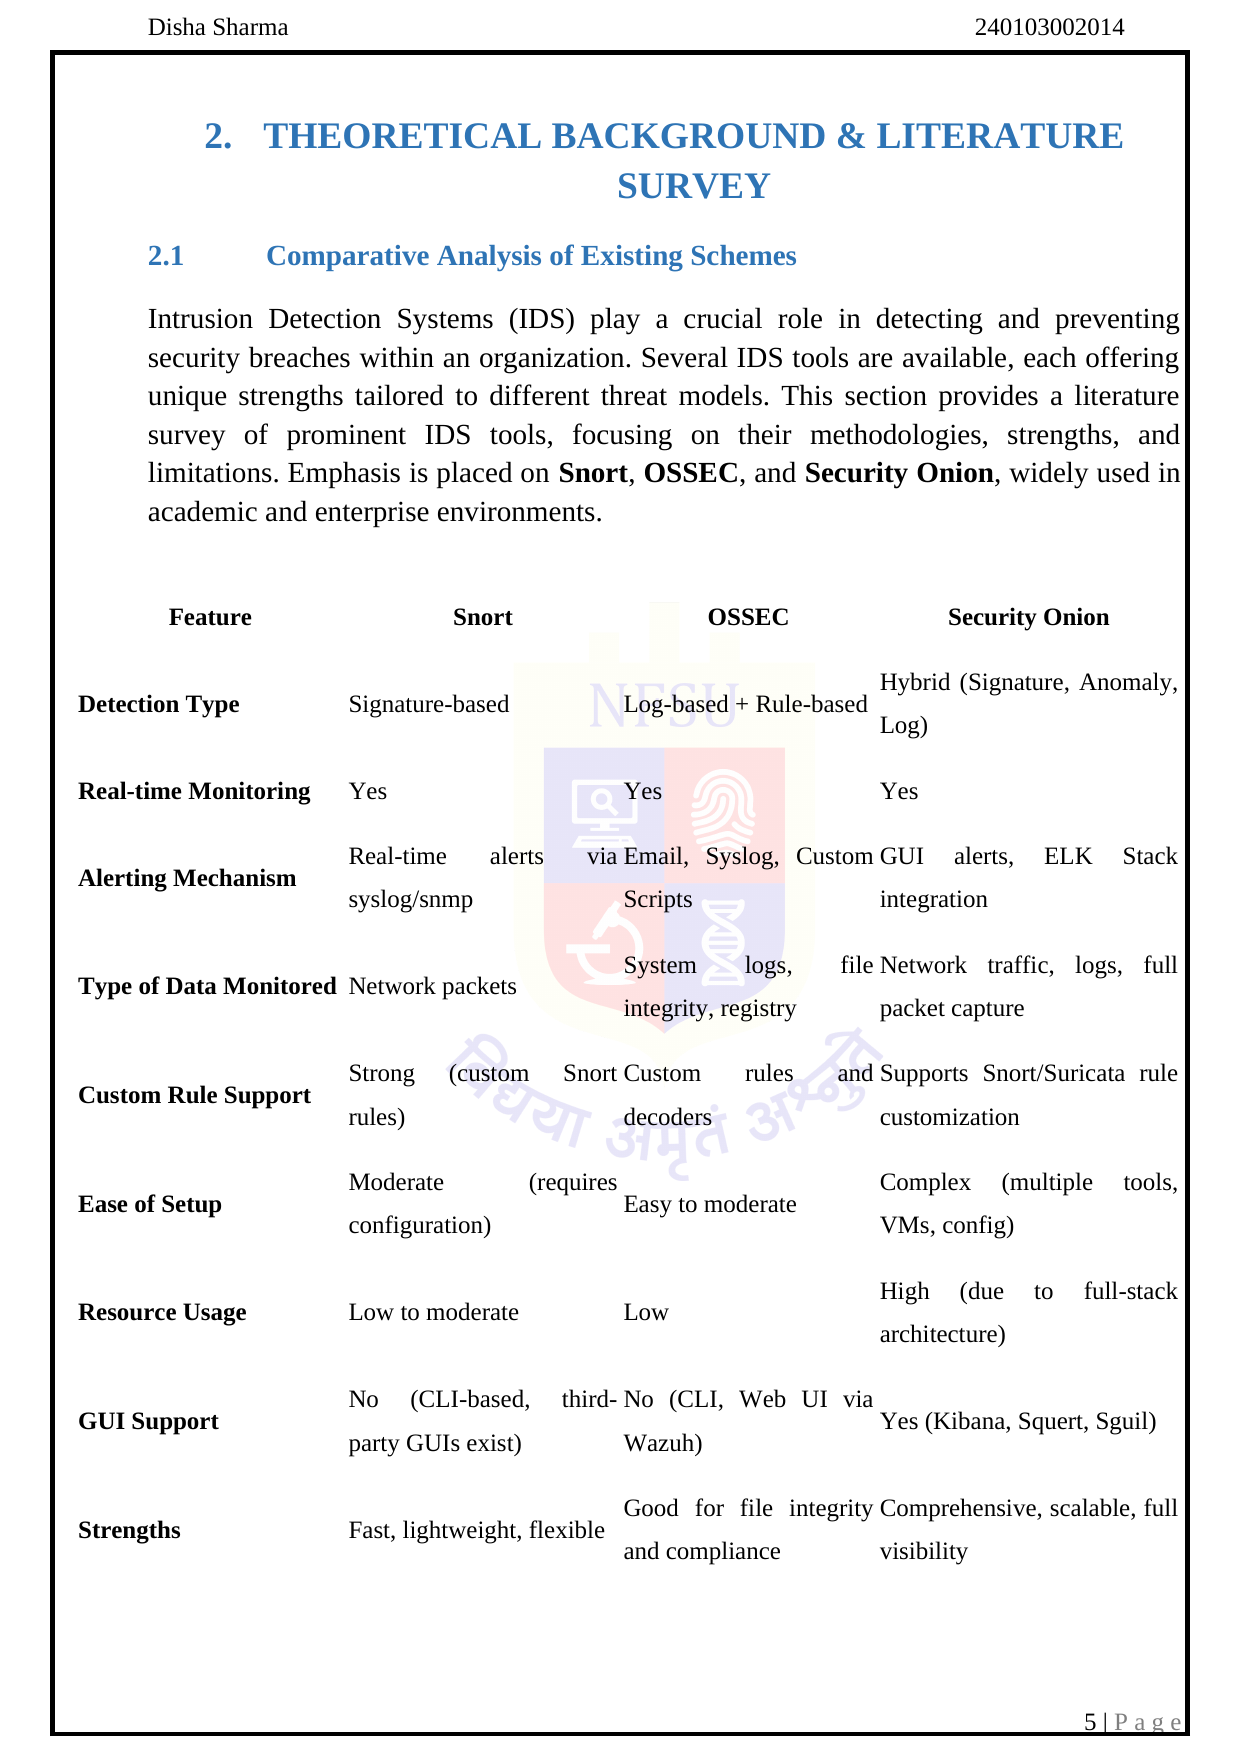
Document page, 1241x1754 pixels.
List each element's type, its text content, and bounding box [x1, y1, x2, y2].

table_cell Low to moderate [345, 1273, 620, 1382]
title THEORETICAL BACKGROUND & LITERATURE SURVEY [148, 114, 1181, 206]
table_cell Real-time Monitoring [75, 773, 345, 838]
table_cell Yes [620, 773, 877, 838]
table_cell Supports Snort/Suricata rule customization [877, 1056, 1181, 1164]
table_cell Yes (Kibana, Squert, Sguil) [877, 1382, 1181, 1490]
table_cell Resource Usage [75, 1273, 345, 1382]
table_cell No (CLI, Web UI via Wazuh) [620, 1382, 877, 1490]
table_cell Network traffic, logs, full packet capture [877, 947, 1181, 1056]
table_cell Good for file integrity and compliance [620, 1490, 877, 1599]
table_cell Low [620, 1273, 877, 1382]
table_cell Ease of Setup [75, 1164, 345, 1273]
table_header Security Onion [877, 599, 1181, 664]
table_cell Signature-based [345, 664, 620, 773]
table_cell Strengths [75, 1490, 345, 1599]
table_cell Real-time alerts via syslog/snmp [345, 838, 620, 947]
table_cell Complex (multiple tools, VMs, config) [877, 1164, 1181, 1273]
subtitle Comparative Analysis of Existing Schemes [148, 238, 1181, 271]
table_cell Custom rules and decoders [620, 1056, 877, 1164]
table_cell No (CLI-based, third-party GUIs exist) [345, 1382, 620, 1490]
table_header Feature [75, 599, 345, 664]
table_cell Detection Type [75, 664, 345, 773]
table_cell Alerting Mechanism [75, 838, 345, 947]
table_header Snort [345, 599, 620, 664]
table_cell Type of Data Monitored [75, 947, 345, 1056]
table_cell Fast, lightweight, flexible [345, 1490, 620, 1599]
table_cell High (due to full-stack architecture) [877, 1273, 1181, 1382]
text Intrusion Detection Systems (IDS) play a crucial role in detecting and preventing security breaches within an organization. Several IDS tools are available, each offering unique strengths tailored to different threat models. This section provides a literature survey of prominent IDS tools, focusing on their methodologies, strengths, and limitations. Emphasis is placed on Snort, OSSEC, and Security Onion, widely used in academic and enterprise environments. [148, 301, 1181, 528]
table_cell Network packets [345, 947, 620, 1056]
table_cell System logs, file integrity, registry [620, 947, 877, 1056]
table_cell GUI alerts, ELK Stack integration [877, 838, 1181, 947]
table_cell Email, Syslog, Custom Scripts [620, 838, 877, 947]
table_header OSSEC [620, 599, 877, 664]
table_cell Easy to moderate [620, 1164, 877, 1273]
table_cell Comprehensive, scalable, full visibility [877, 1490, 1181, 1599]
table_cell Log-based + Rule-based [620, 664, 877, 773]
table_cell Strong (custom Snort rules) [345, 1056, 620, 1164]
table_cell Moderate (requires configuration) [345, 1164, 620, 1273]
table_cell Yes [877, 773, 1181, 838]
table_cell Custom Rule Support [75, 1056, 345, 1164]
table_cell Yes [345, 773, 620, 838]
table_cell Hybrid (Signature, Anomaly, Log) [877, 664, 1181, 773]
table_cell GUI Support [75, 1382, 345, 1490]
